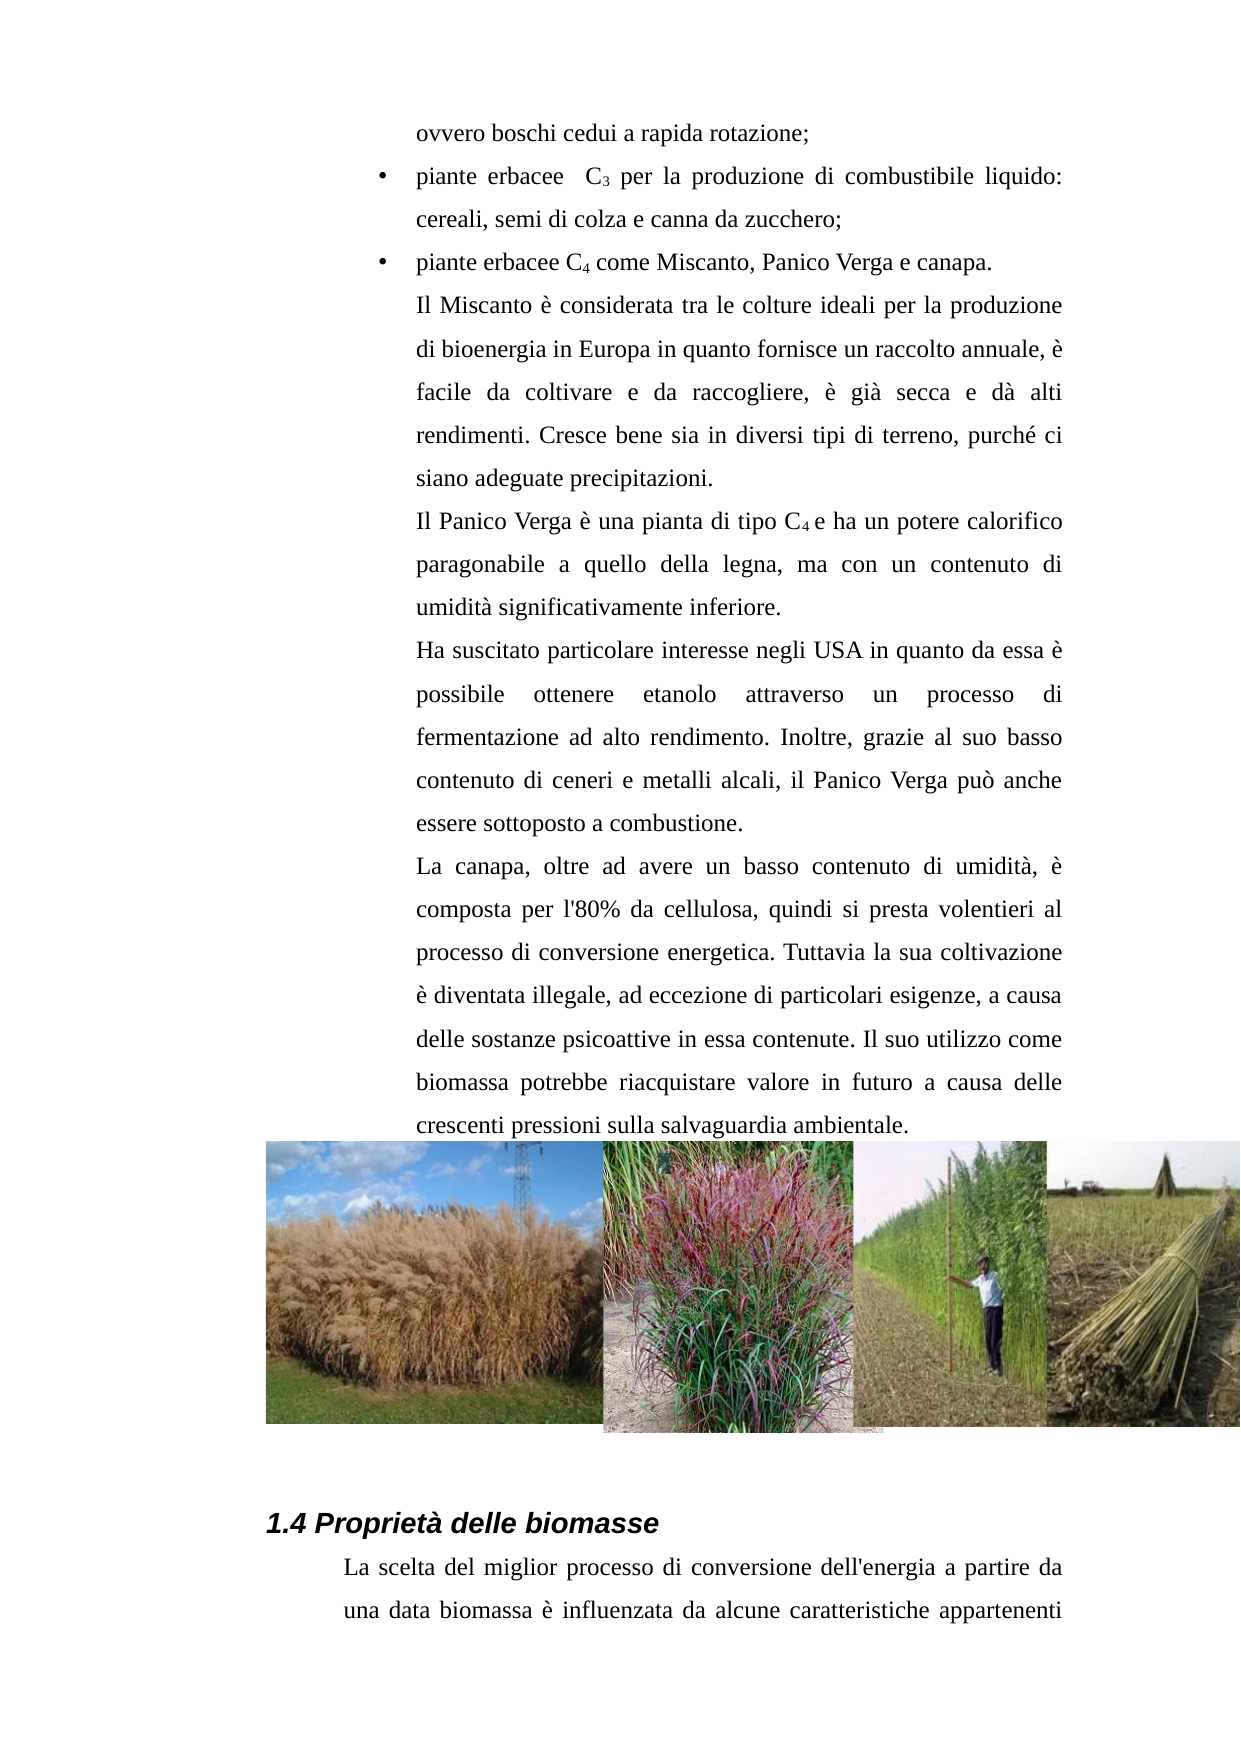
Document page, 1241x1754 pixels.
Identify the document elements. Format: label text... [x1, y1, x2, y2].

list piante erbacee C4 come Miscanto, Panico Verga e canapa. [378, 247, 1063, 276]
list La scelta del miglior processo di conversione dell'energia a partire da una data biomassa è influenzata da alcune caratteristiche appartenenti [307, 1552, 1063, 1623]
list Il Panico Verga è una pianta di tipo C4 e ha un potere calorifico paragonabile a quello della legna, ma con un contenuto di umidità significativamente inferiore. [378, 506, 1063, 621]
list Ha suscitato particolare interesse negli USA in quanto da essa è possibile ottenere etanolo attraverso un processo di fermentazione ad alto rendimento. Inoltre, grazie al suo basso contenuto di ceneri e metalli alcali, il Panico Verga può anche essere sottoposto a combustione. [378, 636, 1063, 837]
subtitle 1.4 Proprietà delle biomasse [266, 1506, 1063, 1539]
list piante erbacee C3 per la produzione di combustibile liquido: cereali, semi di colza e canna da zucchero; [378, 161, 1063, 233]
list ovvero boschi cedui a rapida rotazione; [378, 118, 1063, 147]
picture [265, 1141, 1240, 1433]
list Il Miscanto è considerata tra le colture ideali per la produzione di bioenergia in Europa in quanto fornisce un raccolto annuale, è facile da coltivare e da raccogliere, è già secca e dà alti rendimenti. Cresce bene sia in diversi tipi di terreno, purché ci siano adeguate precipitazioni. [378, 291, 1063, 492]
list La canapa, oltre ad avere un basso contenuto di umidità, è composta per l'80% da cellulosa, quindi si presta volentieri al processo di conversione energetica. Tuttavia la sua coltivazione è diventata illegale, ad eccezione di particolari esigenze, a causa delle sostanze psicoattive in essa contenute. Il suo utilizzo come biomassa potrebbe riacquistare valore in futuro a causa delle crescenti pressioni sulla salvaguardia ambientale. [378, 851, 1063, 1139]
